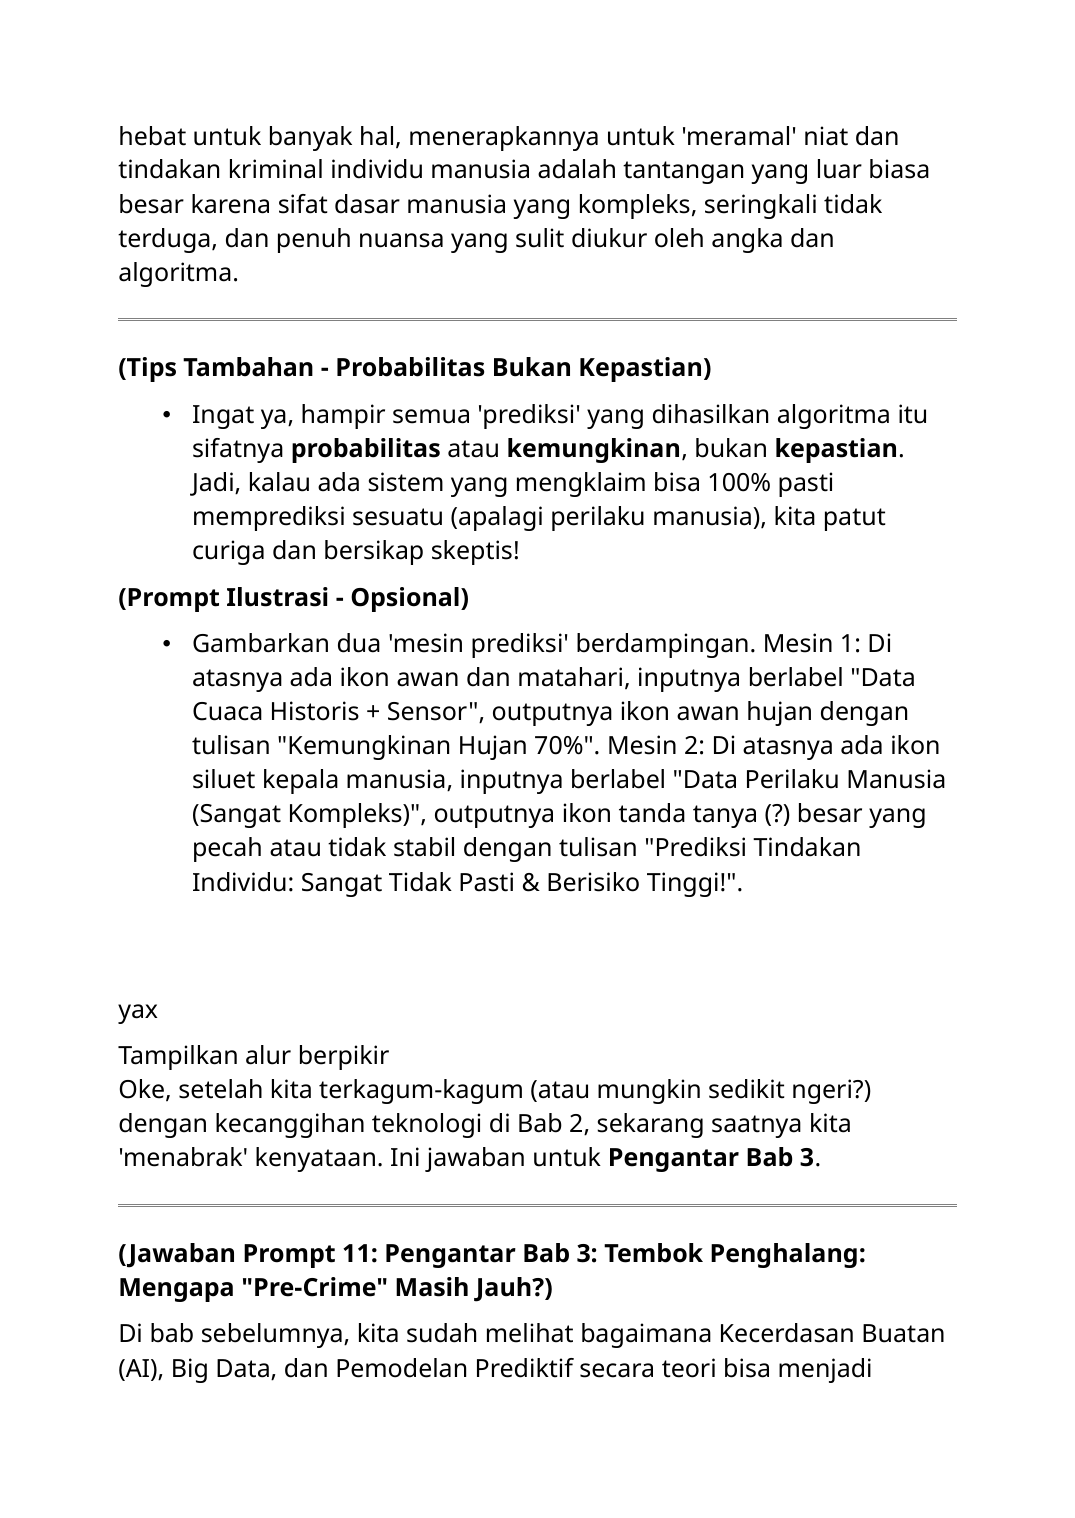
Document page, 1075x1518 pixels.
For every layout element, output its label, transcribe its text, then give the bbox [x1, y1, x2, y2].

list Gambarkan dua 'mesin prediksi' berdampingan. Mesin 1: Di atasnya ada ikon awan dan matahari, inputnya berlabel "Data Cuaca Historis + Sensor", outputnya ikon awan hujan dengan tulisan "Kemungkinan Hujan 70%". Mesin 2: Di atasnya ada ikon siluet kepala manusia, inputnya berlabel "Data Perilaku Manusia (Sangat Kompleks)", outputnya ikon tanda tanya (?) besar yang pecah atau tidak stabil dengan tulisan "Prediksi Tindakan Individu: Sangat Tidak Pasti & Berisiko Tinggi!". [162, 626, 957, 898]
text (Jawaban Prompt 11: Pengantar Bab 3: Tembok Penghalang: Mengapa "Pre-Crime" Masih Jauh?) [118, 1236, 957, 1304]
text (Tips Tambahan - Probabilitas Bukan Kepastian) [118, 350, 957, 384]
text yax [118, 991, 957, 1025]
text hebat untuk banyak hal, menerapkannya untuk 'meramal' niat dan tindakan kriminal individu manusia adalah tantangan yang luar biasa besar karena sifat dasar manusia yang kompleks, seringkali tidak terduga, dan penuh nuansa yang sulit diukur oleh angka dan algoritma. [118, 118, 957, 288]
text Tampilkan alur berpikir [118, 1038, 957, 1072]
text (Prompt Ilustrasi - Opsional) [118, 579, 957, 613]
list Ingat ya, hampir semua 'prediksi' yang dihasilkan algoritma itu sifatnya probabilitas atau kemungkinan, bukan kepastian. Jadi, kalau ada sistem yang mengklaim bisa 100% pasti memprediksi sesuatu (apalagi perilaku manusia), kita patut curiga dan bersikap skeptis! [162, 396, 957, 567]
text Di bab sebelumnya, kita sudah melihat bagaimana Kecerdasan Buatan (AI), Big Data, dan Pemodelan Prediktif secara teori bisa menjadi [118, 1316, 957, 1384]
text Oke, setelah kita terkagum-kagum (atau mungkin sedikit ngeri?) dengan kecanggihan teknologi di Bab 2, sekarang saatnya kita 'menabrak' kenyataan. Ini jawaban untuk Pengantar Bab 3. [118, 1072, 957, 1174]
